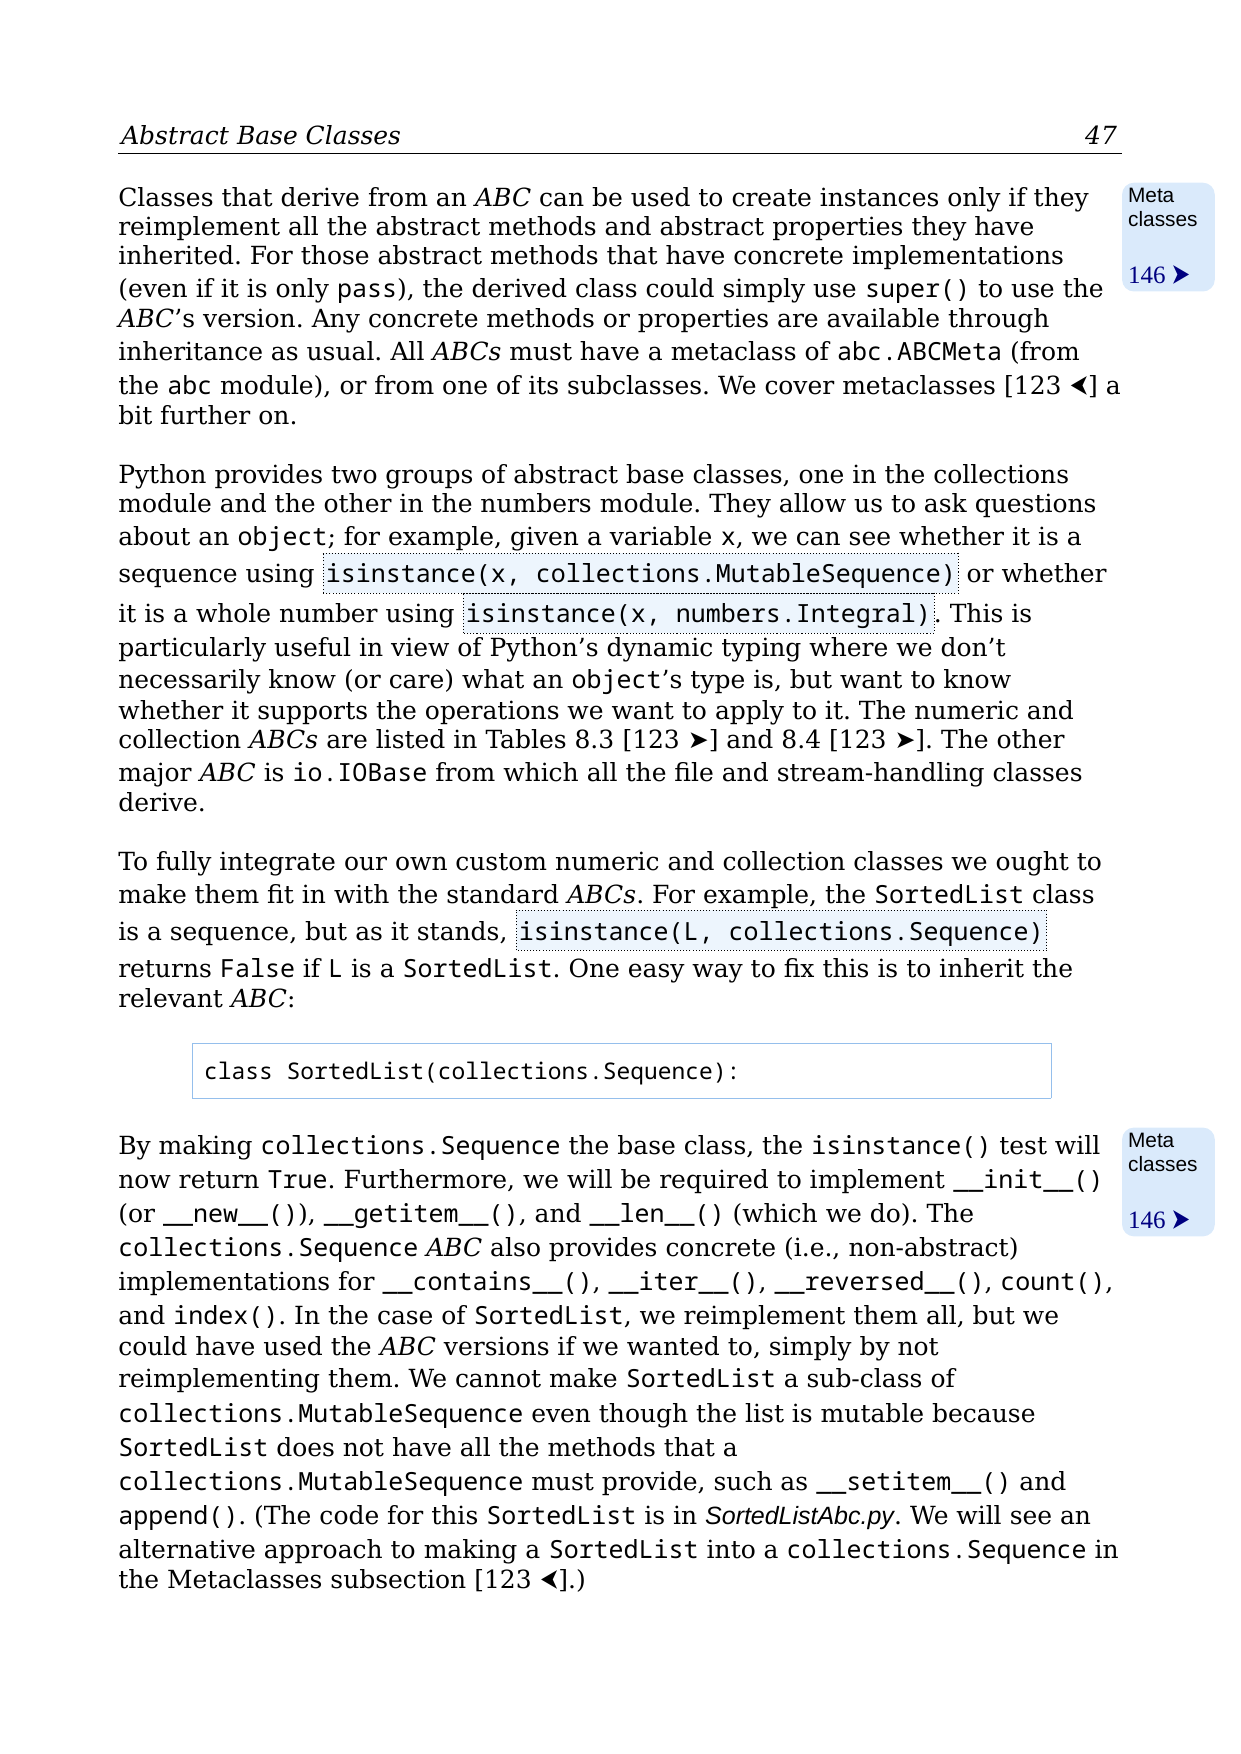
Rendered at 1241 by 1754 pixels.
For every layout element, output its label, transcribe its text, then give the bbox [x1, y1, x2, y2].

text class SortedList(collections.Sequence): [193, 1044, 1051, 1098]
text Python provides two groups of abstract base classes, one in the collections module and the other in the numbers module. They allow us to ask questions about an object; for example, given a variable x, we can see whether it is a sequence using isinstance(x, collections.MutableSequence) or whether it is a whole number using isinstance(x, numbers.Integral). This is particularly useful in view of Python’s dynamic typing where we don’t necessarily know (or care) what an object’s type is, but want to know whether it supports the operations we want to apply to it. The numeric and collection ABCs are listed in Tables 8.3 [123 ➤] and 8.4 [123 ➤]. The other major ABC is io.IOBase from which all the file and stream-handling classes derive. [118, 460, 1122, 818]
text By making collections.Sequence the base class, the isinstance() test will now return True. Furthermore, we will be required to implement __init__() (or __new__()), __getitem__(), and __len__() (which we do). The collections.Sequence ABC also provides concrete (i.e., non-abstract) implementations for __contains__(), __iter__(), __reversed__(), count(), and index(). In the case of SortedList, we reimplement them all, but we could have used the ABC versions if we wanted to, simply by not reimplementing them. We cannot make SortedList a sub-class of collections.MutableSequence even though the list is mutable because SortedList does not have all the methods that a collections.MutableSequence must provide, such as __setitem__() and append(). (The code for this SortedList is in SortedListAbc.py. We will see an alternative approach to making a SortedList into a collections.Sequence in the Metaclasses subsection [123 ⮜].) [118, 1128, 1122, 1595]
text Classes that derive from an ABC can be used to create instances only if they reimplement all the abstract methods and abstract properties they have inherited. For those abstract methods that have concrete implementations (even if it is only pass), the derived class could simply use super() to use the ABC’s version. Any concrete methods or properties are available through inheritance as usual. All ABCs must have a metaclass of abc.ABCMeta (from the abc module), or from one of its subclasses. We cover metaclasses [123 ⮜] a bit further on. [118, 183, 1122, 431]
text To fully integrate our own custom numeric and collection classes we ought to make them fit in with the standard ABCs. For example, the SortedList class is a sequence, but as it stands, isinstance(L, collections.Sequence) returns False if L is a SortedList. One easy way to fix this is to inherit the relevant ABC: [118, 847, 1122, 1014]
